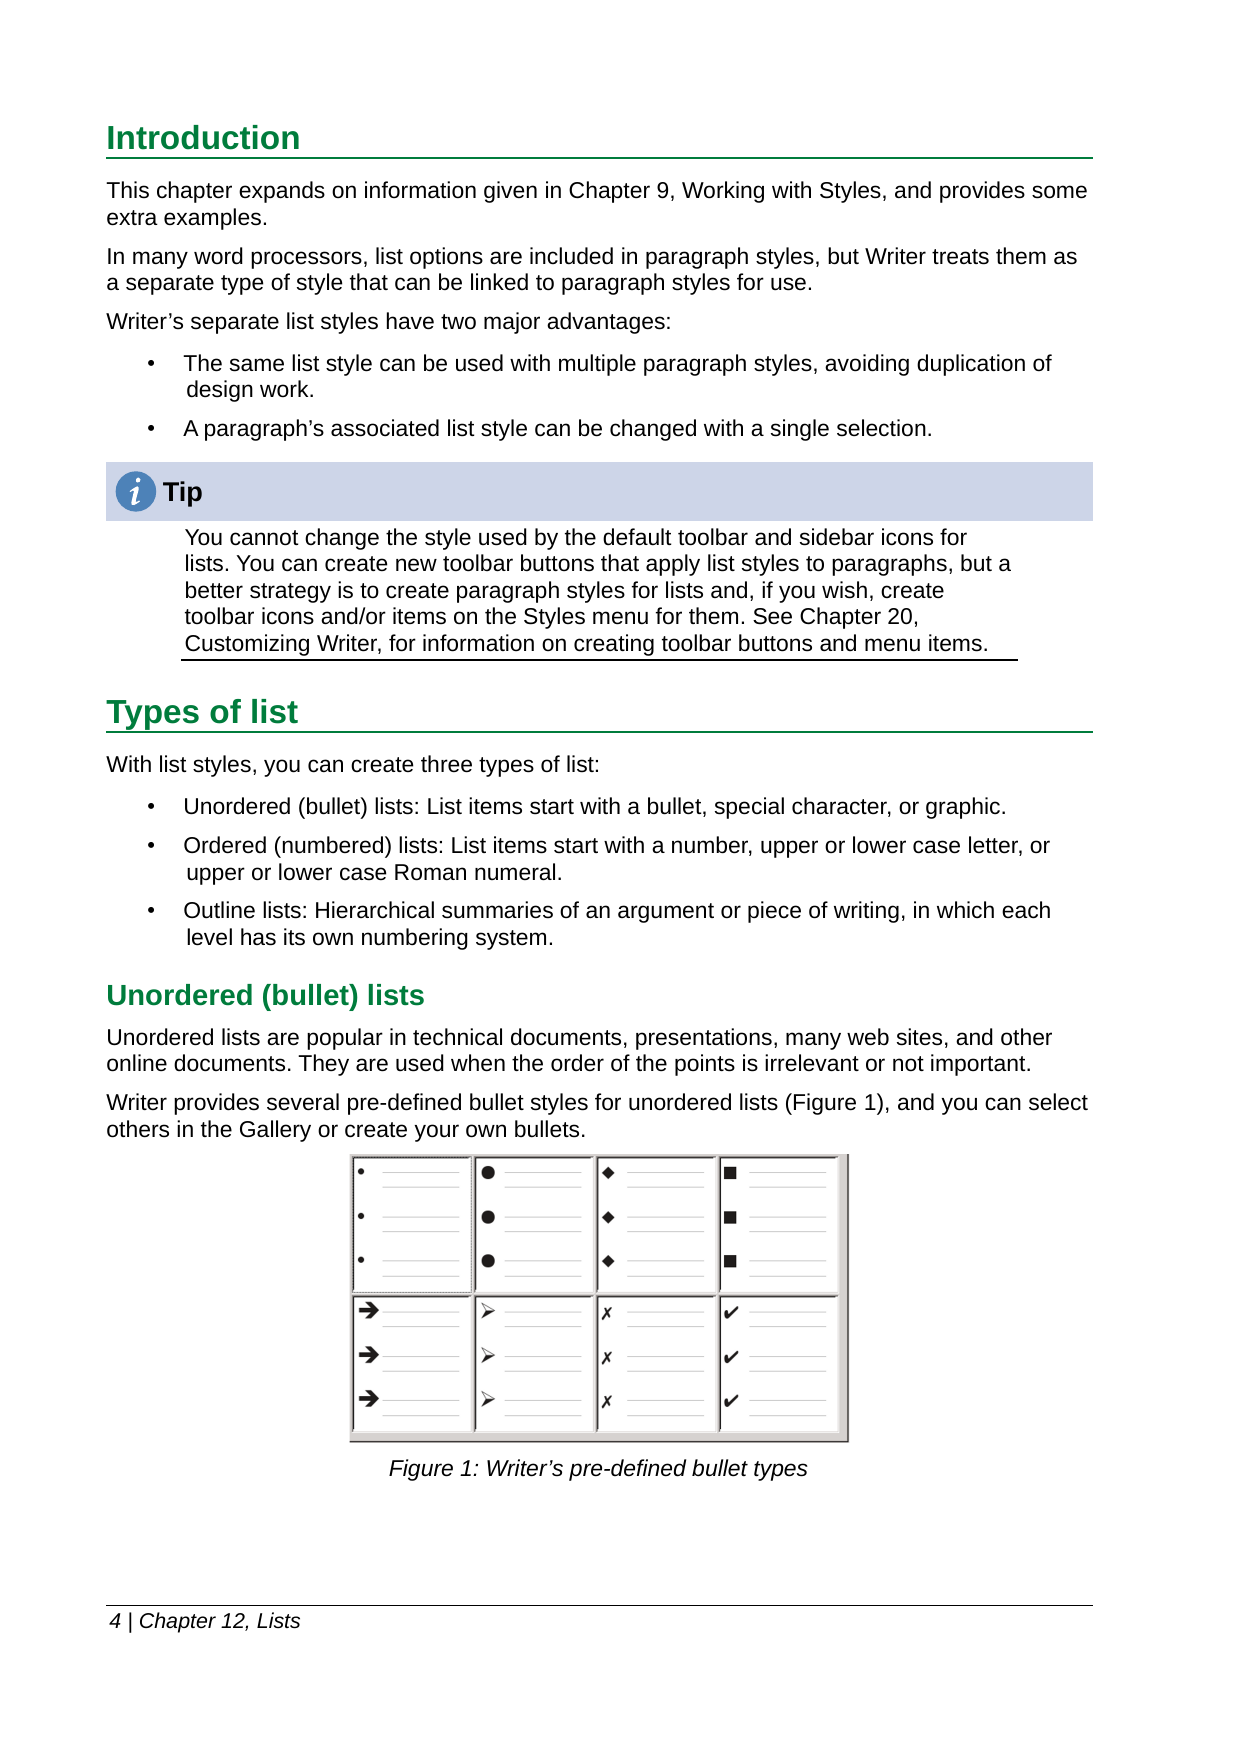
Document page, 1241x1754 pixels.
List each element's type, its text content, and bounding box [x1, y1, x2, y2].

list The same list style can be used with multiple paragraph styles, avoiding duplication of design work. [144, 347, 1093, 402]
subtitle Tip [106, 462, 1093, 521]
text Figure 1: Writer’s pre-defined bullet types [349, 1455, 849, 1481]
text Writer’s separate list styles have two major advantages: [106, 308, 1093, 334]
list Unordered (bullet) lists: List items start with a bullet, special character, or graphic. [144, 790, 1093, 819]
text With list styles, you can create three types of list: [106, 751, 1093, 778]
subtitle Unordered (bullet) lists [106, 978, 1093, 1011]
picture [349, 1154, 850, 1443]
text Unordered lists are popular in technical documents, presentations, many web sites, and other online documents. They are used when the order of the points is irrelevant or not important. [106, 1024, 1093, 1077]
text In many word processors, list options are included in paragraph styles, but Writer treats them as a separate type of style that can be linked to paragraph styles for use. [106, 243, 1093, 295]
text You cannot change the style used by the default toolbar and sidebar icons for lists. You can create new toolbar buttons that apply list styles to paragraphs, but a better strategy is to create paragraph styles for lists and, if you wish, create toolbar icons and/or items on the Styles menu for them. See Chapter 20, Customizing Writer, for information on creating toolbar buttons and menu items. [181, 521, 1018, 659]
list A paragraph’s associated list style can be changed with a single selection. [144, 412, 1093, 444]
list Ordered (numbered) lists: List items start with a number, upper or lower case letter, or upper or lower case Roman numeral. [144, 829, 1093, 885]
subtitle Types of list [106, 692, 1093, 731]
list Outline lists: Hierarchical summaries of an argument or piece of writing, in which each level has its own numbering system. [144, 894, 1093, 953]
text Writer provides several pre-defined bullet styles for unordered lists (Figure 1), and you can select others in the Gallery or create your own bullets. [106, 1089, 1093, 1142]
subtitle Introduction [106, 118, 1093, 157]
text This chapter expands on information given in Chapter 9, Working with Styles, and provides some extra examples. [106, 177, 1093, 230]
